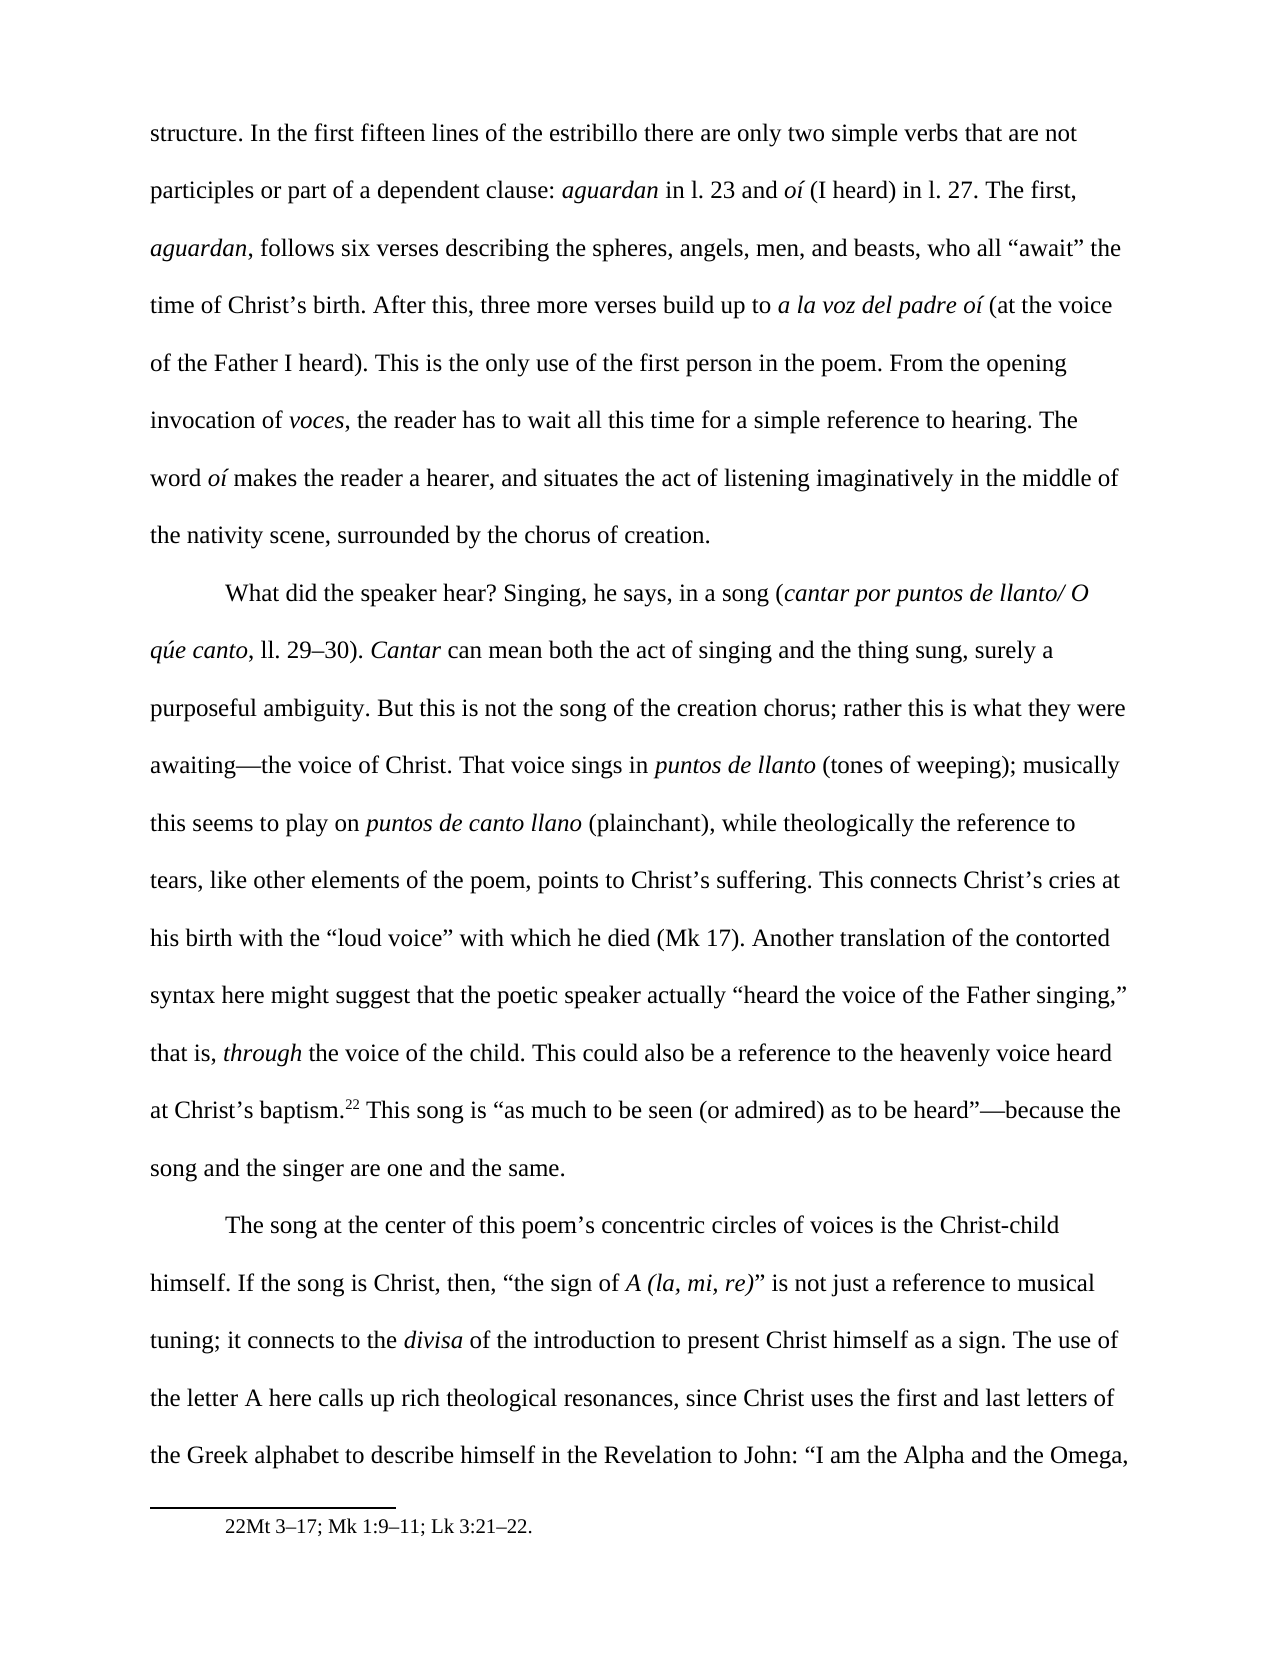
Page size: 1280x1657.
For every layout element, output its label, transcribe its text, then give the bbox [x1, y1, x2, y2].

text Mt 3–17; Mk 1:9–11; Lk 3:21–22. [150, 1514, 1130, 1538]
text The song at the center of this poem’s concentric circles of voices is the Christ-child himself. If the song is Christ, then, “the sign of A (la, mi, re)” is not just a reference to musical tuning; it connects to the divisa of the introduction to present Christ himself as a sign. The use of the letter A here calls up rich theological resonances, since Christ uses the first and last letters of the Greek alphabet to describe himself in the Revelation to John: “I am the Alpha and the Omega, [150, 1211, 1130, 1469]
text structure. In the first fifteen lines of the estribillo there are only two simple verbs that are not participles or part of a dependent clause: aguardan in l. 23 and oí (I heard) in l. 27. The first, aguardan, follows six verses describing the spheres, angels, men, and beasts, who all “await” the time of Christ’s birth. After this, three more verses build up to a la voz del padre oí (at the voice of the Father I heard). This is the only use of the first person in the poem. From the opening invocation of voces, the reader has to wait all this time for a simple reference to hearing. The word oí makes the reader a hearer, and situates the act of listening imaginatively in the middle of the nativity scene, surrounded by the chorus of creation. [150, 118, 1130, 549]
text What did the speaker hear? Singing, he says, in a song (cantar por puntos de llanto/ O qúe canto, ll. 29–30). Cantar can mean both the act of singing and the thing sung, surely a purposeful ambiguity. But this is not the song of the creation chorus; rather this is what they were awaiting—the voice of Christ. That voice sings in puntos de llanto (tones of weeping); musically this seems to play on puntos de canto llano (plainchant), while theologically the reference to tears, like other elements of the poem, points to Christ’s suffering. This connects Christ’s cries at his birth with the “loud voice” with which he died (Mk 17). Another translation of the contorted syntax here might suggest that the poetic speaker actually “heard the voice of the Father singing,” that is, through the voice of the child. This could also be a reference to the heavenly voice heard at Christ’s baptism. This song is “as much to be seen (or admired) as to be heard”—because the song and the singer are one and the same. [150, 578, 1130, 1182]
